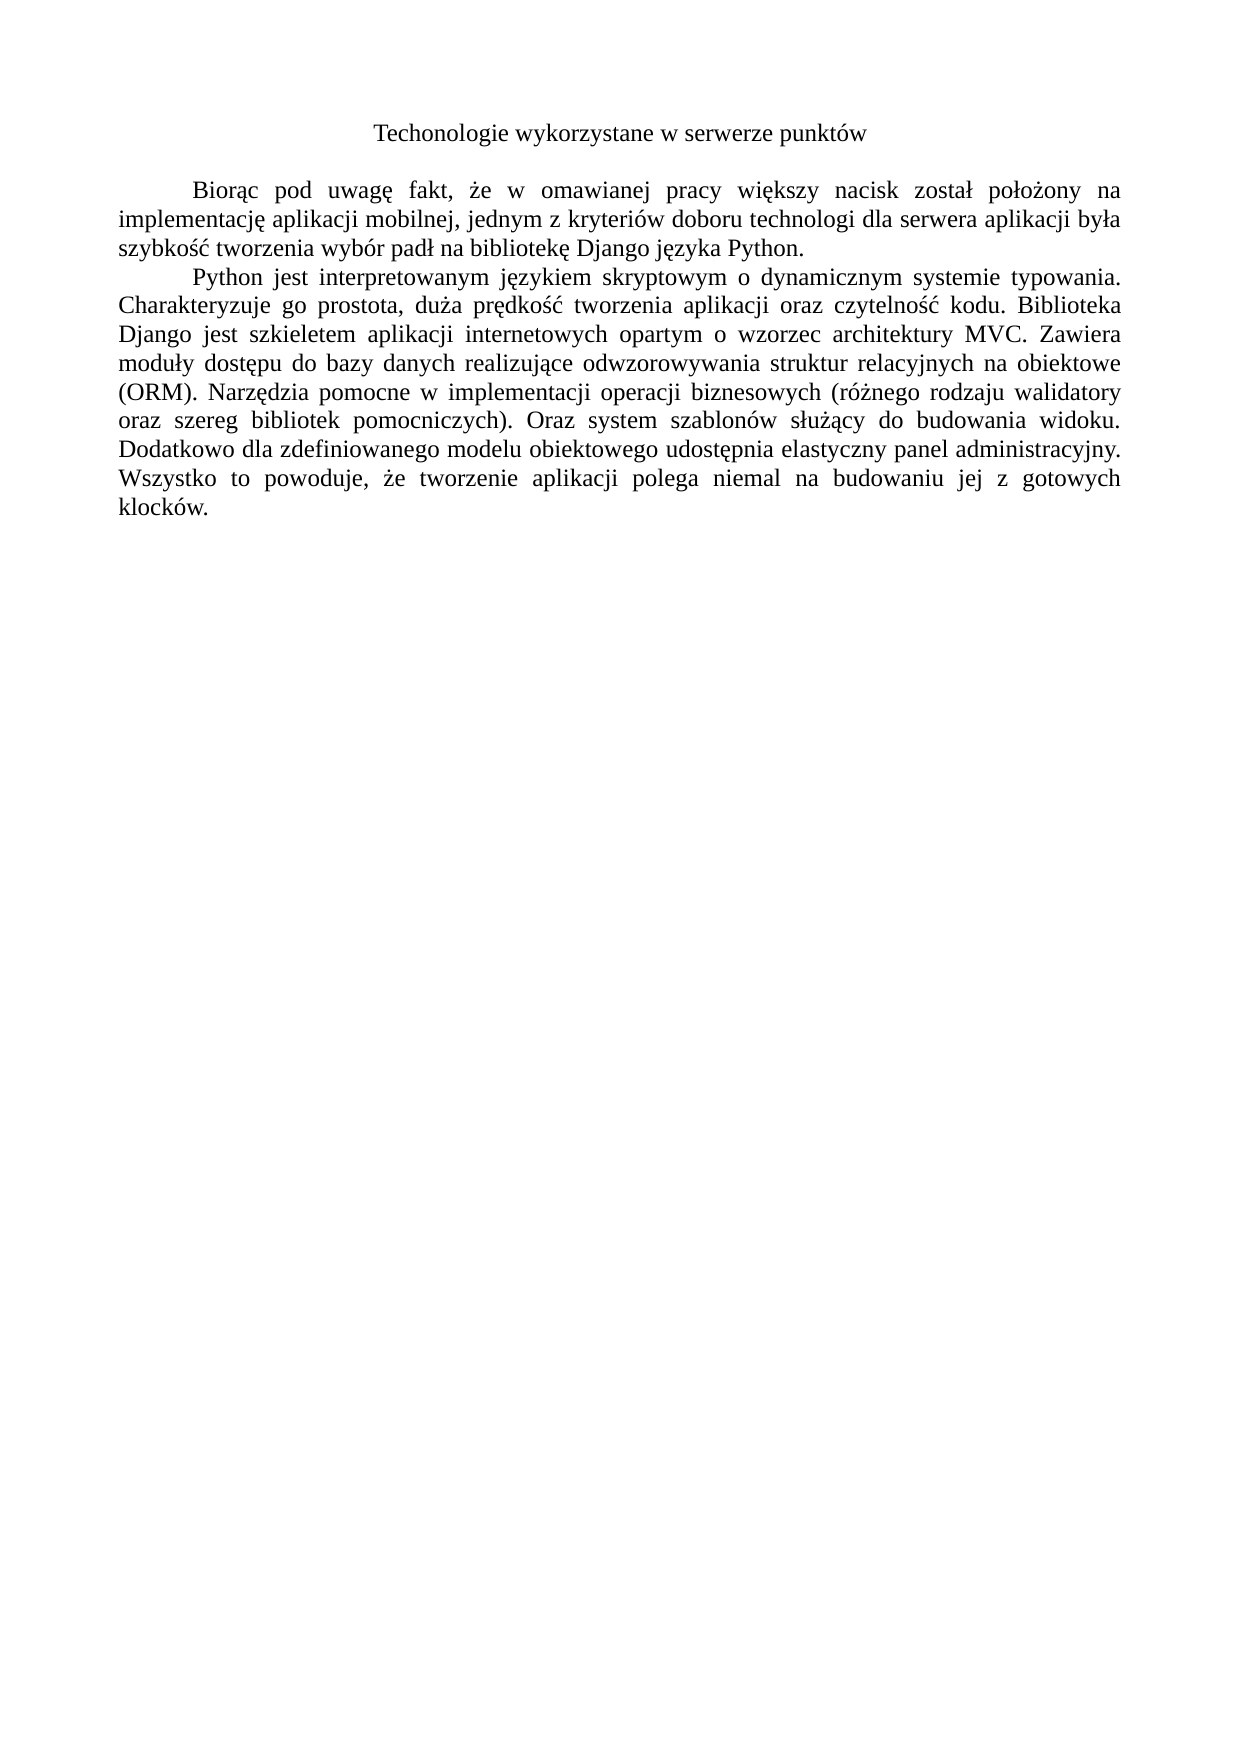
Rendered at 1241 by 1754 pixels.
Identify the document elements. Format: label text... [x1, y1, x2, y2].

text Biorąc pod uwagę fakt, że w omawianej pracy większy nacisk został położony na implementację aplikacji mobilnej, jednym z kryteriów doboru technologi dla serwera aplikacji była szybkość tworzenia wybór padł na bibliotekę Django języka Python. [118, 176, 1122, 262]
text Python jest interpretowanym językiem skryptowym o dynamicznym systemie typowania. Charakteryzuje go prostota, duża prędkość tworzenia aplikacji oraz czytelność kodu. Biblioteka Django jest szkieletem aplikacji internetowych opartym o wzorzec architektury MVC. Zawiera moduły dostępu do bazy danych realizujące odwzorowywania struktur relacyjnych na obiektowe (ORM). Narzędzia pomocne w implementacji operacji biznesowych (różnego rodzaju walidatory oraz szereg bibliotek pomocniczych). Oraz system szablonów służący do budowania widoku. Dodatkowo dla zdefiniowanego modelu obiektowego udostępnia elastyczny panel administracyjny. Wszystko to powoduje, że tworzenie aplikacji polega niemal na budowaniu jej z gotowych klocków. [118, 262, 1122, 521]
text Techonologie wykorzystane w serwerze punktów [118, 118, 1122, 147]
